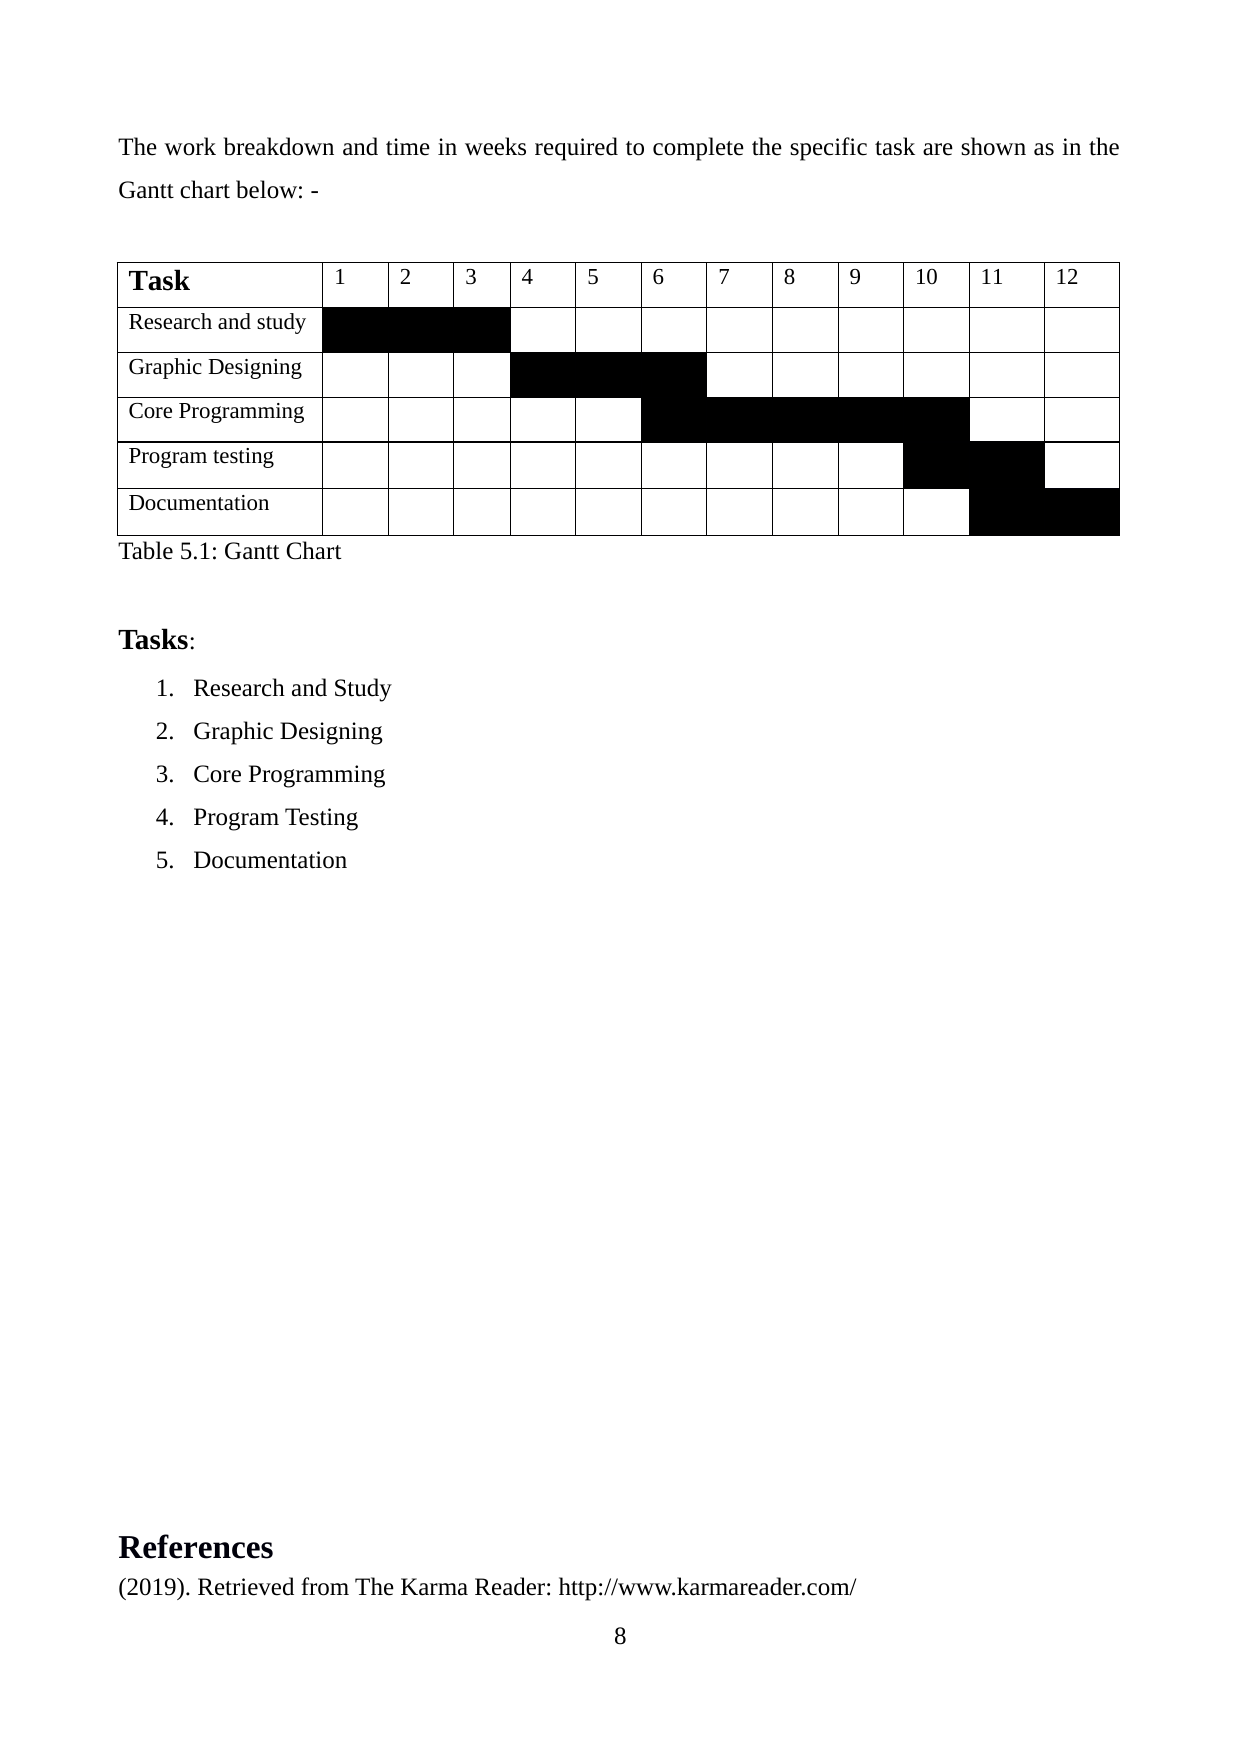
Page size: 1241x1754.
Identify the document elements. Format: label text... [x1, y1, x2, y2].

table_cell [904, 308, 969, 352]
table_cell [773, 443, 838, 488]
table_cell [904, 353, 969, 397]
table_cell [454, 489, 510, 535]
table_cell [511, 398, 575, 441]
table_cell [323, 443, 388, 488]
table_cell [576, 398, 641, 441]
table_cell [389, 308, 453, 352]
table_cell [1045, 489, 1119, 535]
table_cell [839, 489, 903, 535]
table_header 11 [970, 263, 1044, 307]
table_header 8 [773, 263, 838, 307]
table_cell [970, 308, 1044, 352]
table_cell [389, 489, 453, 535]
table_header 12 [1045, 263, 1119, 307]
table_header 10 [904, 263, 969, 307]
table_header 3 [454, 263, 510, 307]
table_header 9 [839, 263, 903, 307]
table_cell [707, 308, 772, 352]
table_cell [576, 308, 641, 352]
table_cell [1045, 308, 1119, 352]
table_cell [511, 443, 575, 488]
subtitle References [118, 1528, 1122, 1566]
table_cell [707, 398, 772, 441]
table_cell [454, 308, 510, 352]
table_cell [323, 308, 388, 352]
table_header 4 [511, 263, 575, 307]
table_cell [707, 443, 772, 488]
text The work breakdown and time in weeks required to complete the specific task are shown as in the Gantt chart below: - [118, 132, 1122, 204]
table_header 7 [707, 263, 772, 307]
table_cell [642, 443, 706, 488]
list Research and Study [156, 673, 1122, 702]
table_cell [511, 308, 575, 352]
table_cell [576, 443, 641, 488]
table_cell [1045, 443, 1119, 488]
table_cell [1045, 398, 1119, 441]
table_cell [773, 353, 838, 397]
list Core Programming [156, 759, 1122, 788]
table_cell [970, 353, 1044, 397]
table_cell [323, 398, 388, 441]
table_header 1 [323, 263, 388, 307]
table_header 2 [389, 263, 453, 307]
table_cell [454, 398, 510, 441]
table_header 6 [642, 263, 706, 307]
table_cell [576, 353, 641, 397]
table_header Task [118, 263, 322, 307]
list Program Testing [156, 802, 1122, 831]
table_cell [511, 353, 575, 397]
table_cell [389, 353, 453, 397]
table_cell [511, 489, 575, 535]
table_cell [707, 489, 772, 535]
table_cell Graphic Designing [118, 353, 322, 397]
list Documentation [156, 845, 1122, 874]
table_cell [773, 398, 838, 441]
table_cell [389, 398, 453, 441]
table_cell [323, 489, 388, 535]
table_cell Program testing [118, 443, 322, 488]
table_cell [904, 398, 969, 441]
table_cell [576, 489, 641, 535]
list Graphic Designing [156, 716, 1122, 745]
table_cell [839, 308, 903, 352]
table_cell [970, 489, 1044, 535]
text Tasks: [118, 622, 1122, 656]
table_cell [970, 443, 1044, 488]
table_cell [642, 353, 706, 397]
table_cell Documentation [118, 489, 322, 535]
table_cell [323, 353, 388, 397]
table_cell [642, 308, 706, 352]
table_cell [454, 353, 510, 397]
table_cell [839, 353, 903, 397]
text (2019). Retrieved from The Karma Reader: http://www.karmareader.com/ [118, 1572, 1122, 1601]
table_cell [642, 398, 706, 441]
table_cell [1045, 353, 1119, 397]
table_cell [389, 443, 453, 488]
table_cell Research and study [118, 308, 322, 352]
table_cell [707, 353, 772, 397]
table_cell [454, 443, 510, 488]
table_cell [970, 398, 1044, 441]
table_cell [773, 489, 838, 535]
table_cell [904, 443, 969, 488]
table_cell [839, 398, 903, 441]
text Table 5.1: Gantt Chart [118, 536, 1122, 565]
table_header 5 [576, 263, 641, 307]
table_cell [904, 489, 969, 535]
table_cell Core Programming [118, 398, 322, 441]
table_cell [642, 489, 706, 535]
table_cell [839, 443, 903, 488]
table_cell [773, 308, 838, 352]
